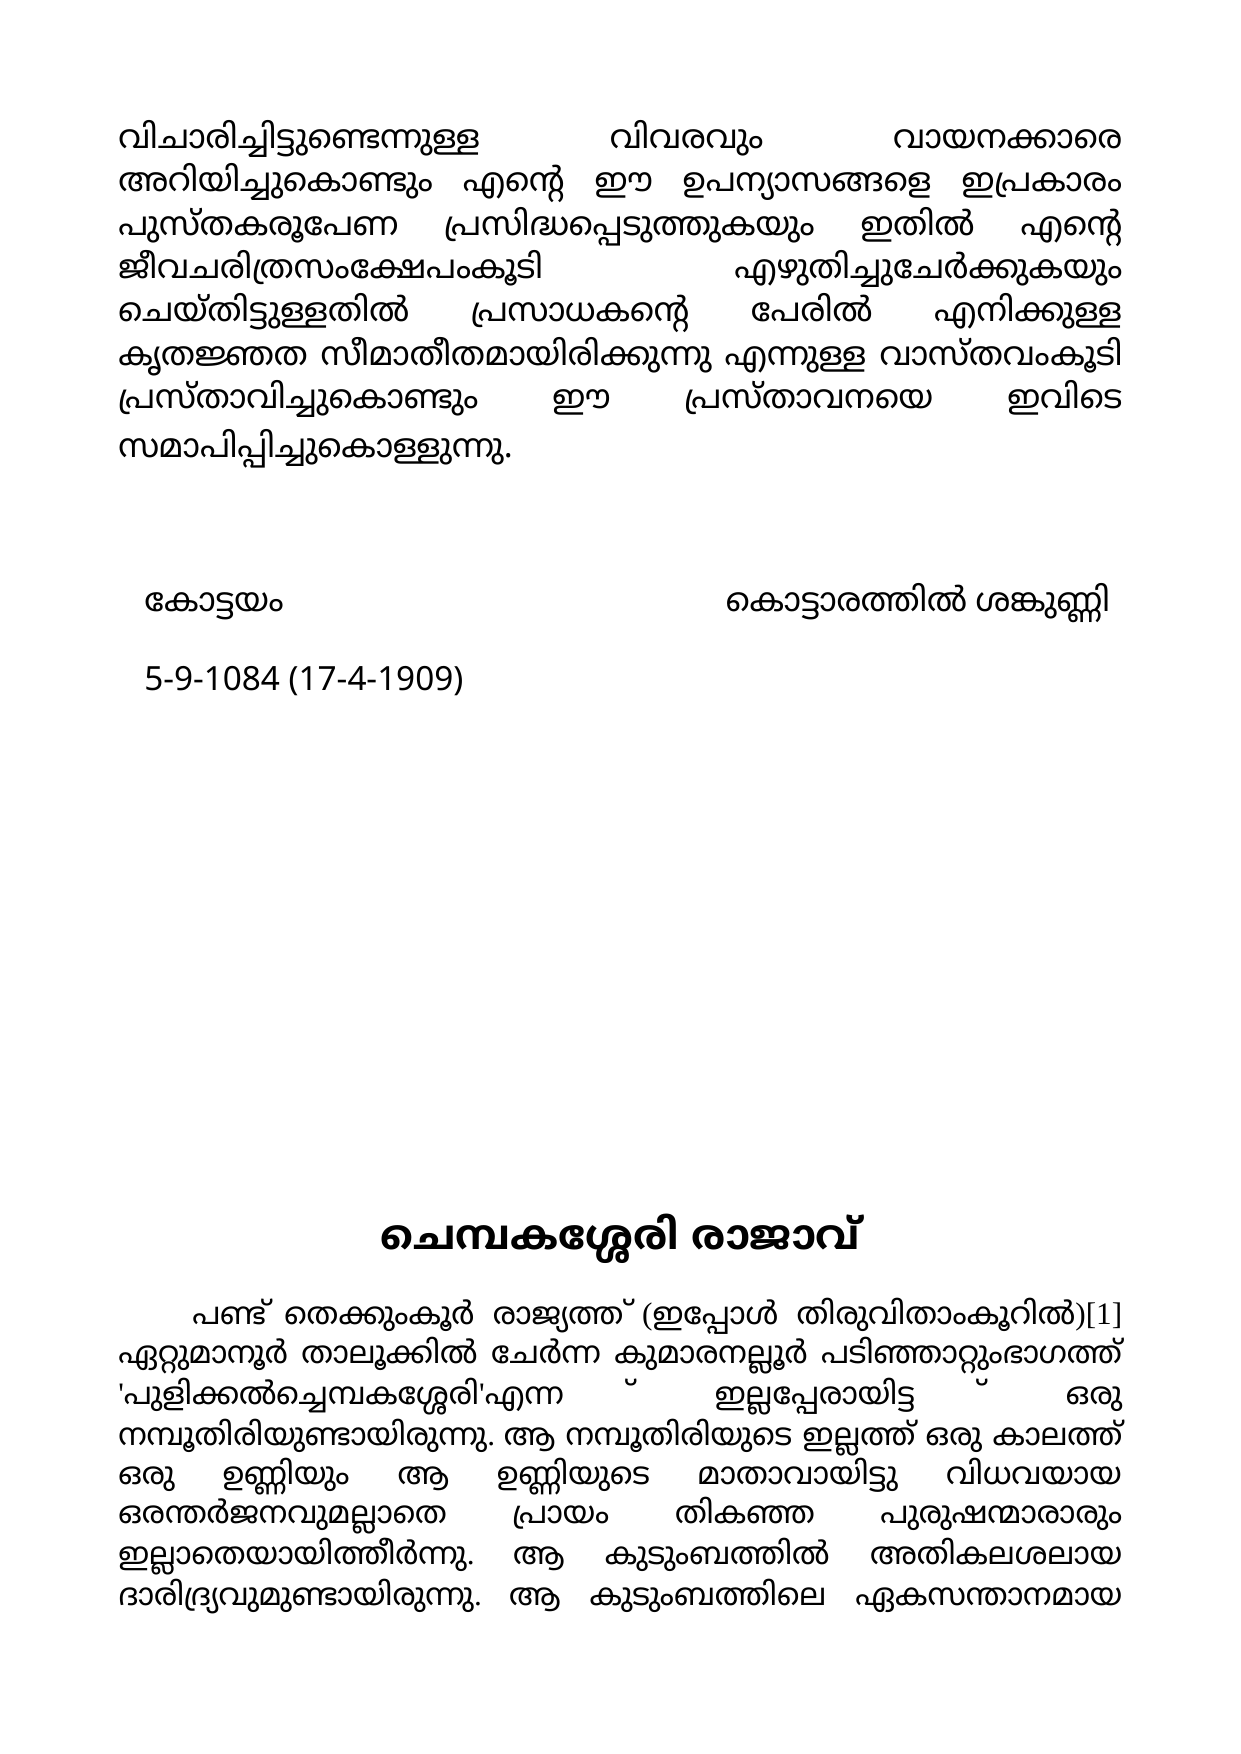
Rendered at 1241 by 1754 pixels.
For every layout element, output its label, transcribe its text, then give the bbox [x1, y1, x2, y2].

text കോട്ടയം കൊട്ടാരത്തിൽ ശങ്കുണ്ണി [118, 576, 1122, 625]
text 5-9-1084 (17-4-1909) [118, 654, 1122, 700]
text പണ്ട് തെക്കുംകൂർ രാജ്യത്ത് (ഇപ്പോൾ തിരുവിതാംകൂറിൽ)[1] ഏറ്റുമാനൂർ താലൂക്കിൽ ചേർന്ന കുമാരനല്ലൂർ പടിഞ്ഞാറ്റുംഭാഗത്ത് 'പുളിക്കൽച്ചെമ്പകശ്ശേരി'എന്ന് ഇല്ലപ്പേരായിട്ട് ഒരു നമ്പൂതിരിയുണ്ടായിരുന്നു. ആ നമ്പൂതിരിയുടെ ഇല്ലത്ത് ഒരു കാലത്ത് ഒരു ഉണ്ണിയും ആ ഉണ്ണിയുടെ മാതാവായിട്ടു വിധവയായ ഒരന്തർജനവുമല്ലാതെ പ്രായം തികഞ്ഞ പുരുഷന്മാരാരും ഇല്ലാതെയായിത്തീർന്നു. ആ കുടുംബത്തിൽ അതികലശലായ ദാരിദ്ര്യവുമുണ്ടായിരുന്നു. ആ കുടുംബത്തിലെ ഏകസന്താനമായ [118, 1295, 1122, 1618]
text വിചാരിച്ചിട്ടുണ്ടെന്നുള്ള വിവരവും വായനക്കാരെ അറിയിച്ചുകൊണ്ടും എന്റെ ഈ ഉപന്യാസങ്ങളെ ഇപ്രകാരം പുസ്തകരൂപേണ പ്രസിദ്ധപ്പെടുത്തുകയും ഇതിൽ എന്റെ ജീവചരിത്രസംക്ഷേപംകൂടി എഴുതിച്ചുചേർക്കുകയും ചെയ്തിട്ടുള്ളതിൽ പ്രസാധകന്റെ പേരിൽ എനിക്കുള്ള കൃതജ്ഞത സീമാതീതമായിരിക്കുന്നു എന്നുള്ള വാസ്തവംകൂടി പ്രസ്താവിച്ചുകൊണ്ടും ഈ പ്രസ്താവനയെ ഇവിടെ സമാപിപ്പിച്ചുകൊള്ളുന്നു. [118, 118, 1122, 471]
subtitle ചെമ്പകശ്ശേരി രാജാവ് [118, 1213, 1122, 1266]
